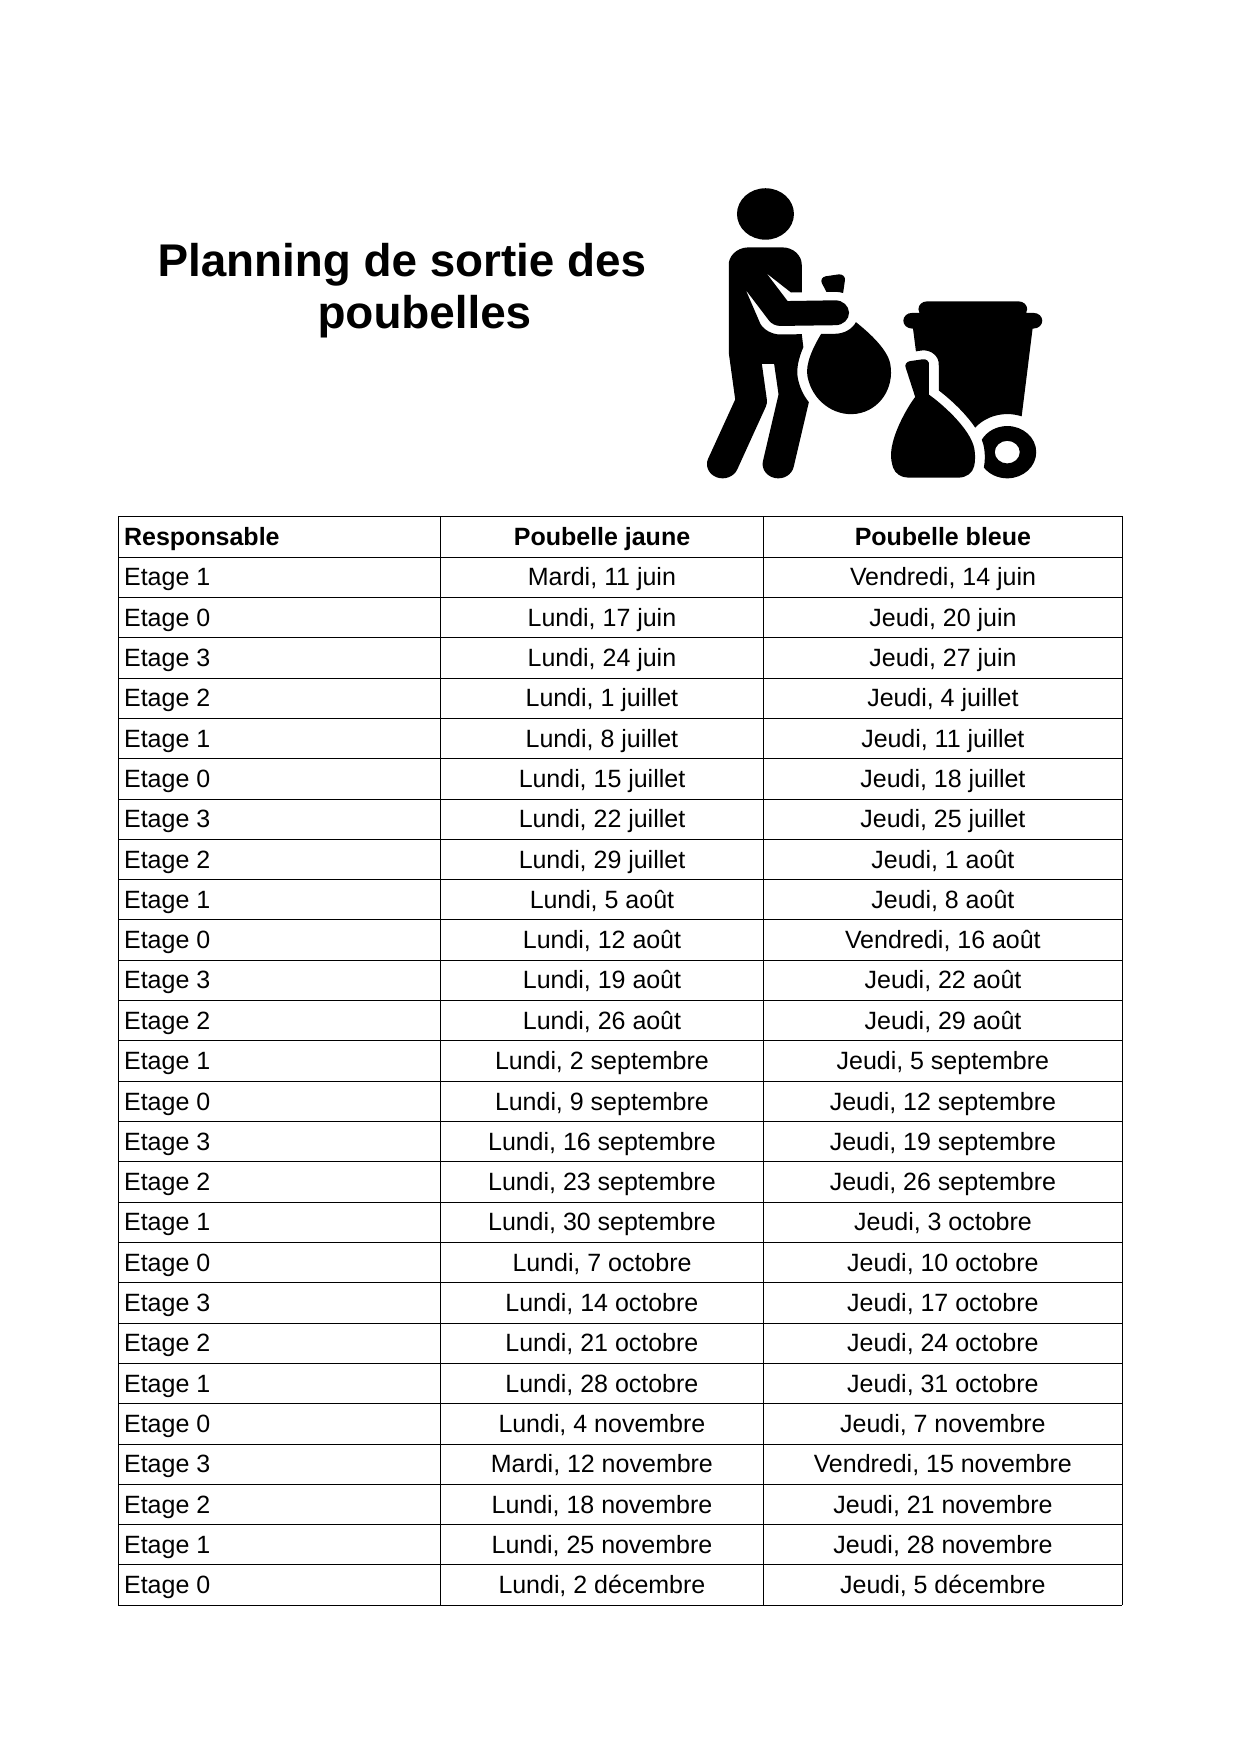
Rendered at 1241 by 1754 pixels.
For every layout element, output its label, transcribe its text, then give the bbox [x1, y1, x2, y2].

table_cell Jeudi, 5 décembre [764, 1565, 1122, 1605]
table_cell Lundi, 30 septembre [441, 1203, 763, 1242]
table_cell Etage 1 [119, 719, 440, 758]
table_cell Etage 3 [119, 1445, 440, 1484]
table_cell Jeudi, 8 août [764, 880, 1122, 919]
table_cell Lundi, 18 novembre [441, 1485, 763, 1524]
table_cell Lundi, 2 décembre [441, 1565, 763, 1605]
table_cell Etage 1 [119, 1364, 440, 1403]
table_cell Etage 0 [119, 759, 440, 798]
table_header Poubelle bleue [764, 517, 1122, 557]
table_cell Jeudi, 12 septembre [764, 1082, 1122, 1121]
table_cell Jeudi, 19 septembre [764, 1122, 1122, 1161]
table_cell Lundi, 23 septembre [441, 1162, 763, 1202]
table_cell Vendredi, 16 août [764, 920, 1122, 960]
table_cell Jeudi, 21 novembre [764, 1485, 1122, 1524]
table_cell Etage 1 [119, 880, 440, 919]
table_cell Mardi, 11 juin [441, 558, 763, 597]
table_cell Etage 2 [119, 1324, 440, 1363]
table_cell Jeudi, 11 juillet [764, 719, 1122, 758]
table_cell Lundi, 9 septembre [441, 1082, 763, 1121]
table_cell Etage 1 [119, 1041, 440, 1081]
table_cell Lundi, 25 novembre [441, 1525, 763, 1564]
table_cell Etage 3 [119, 638, 440, 677]
table_cell Etage 3 [119, 1122, 440, 1161]
table_cell Jeudi, 17 octobre [764, 1283, 1122, 1322]
table_cell Jeudi, 31 octobre [764, 1364, 1122, 1403]
table_cell Jeudi, 7 novembre [764, 1404, 1122, 1443]
table_cell Lundi, 8 juillet [441, 719, 763, 758]
table_cell Jeudi, 29 août [764, 1001, 1122, 1040]
subtitle Planning de sortie des poubelles [118, 233, 685, 339]
table_cell Etage 2 [119, 840, 440, 879]
table_cell Etage 2 [119, 1001, 440, 1040]
table_cell Etage 2 [119, 1485, 440, 1524]
table_cell Etage 3 [119, 800, 440, 839]
table_cell Lundi, 7 octobre [441, 1243, 763, 1282]
table_cell Lundi, 2 septembre [441, 1041, 763, 1081]
table_cell Lundi, 12 août [441, 920, 763, 960]
table_cell Lundi, 17 juin [441, 598, 763, 637]
table_cell Etage 0 [119, 1243, 440, 1282]
table_cell Lundi, 22 juillet [441, 800, 763, 839]
table_cell Jeudi, 3 octobre [764, 1203, 1122, 1242]
table_cell Etage 2 [119, 1162, 440, 1202]
table_cell Jeudi, 24 octobre [764, 1324, 1122, 1363]
table_cell Lundi, 4 novembre [441, 1404, 763, 1443]
table_cell Lundi, 29 juillet [441, 840, 763, 879]
table_cell Etage 1 [119, 558, 440, 597]
table_cell Etage 0 [119, 1565, 440, 1605]
table_cell Etage 2 [119, 679, 440, 718]
table_cell Etage 0 [119, 598, 440, 637]
table_cell Vendredi, 15 novembre [764, 1445, 1122, 1484]
table_cell Mardi, 12 novembre [441, 1445, 763, 1484]
table_cell Lundi, 24 juin [441, 638, 763, 677]
table_cell Lundi, 16 septembre [441, 1122, 763, 1161]
table_cell Lundi, 26 août [441, 1001, 763, 1040]
table_cell Lundi, 5 août [441, 880, 763, 919]
table_cell Etage 3 [119, 961, 440, 1000]
table_cell Etage 1 [119, 1203, 440, 1242]
table_cell Etage 0 [119, 920, 440, 960]
table_cell Etage 0 [119, 1404, 440, 1443]
table_cell Jeudi, 22 août [764, 961, 1122, 1000]
table_cell Lundi, 19 août [441, 961, 763, 1000]
table_header Responsable [119, 517, 440, 557]
table_cell Jeudi, 25 juillet [764, 800, 1122, 839]
subtitle [707, 233, 1042, 339]
table_cell Lundi, 14 octobre [441, 1283, 763, 1322]
subtitle [1064, 233, 1122, 339]
table_header Poubelle jaune [441, 517, 763, 557]
table_cell Etage 0 [119, 1082, 440, 1121]
table_cell Lundi, 15 juillet [441, 759, 763, 798]
table_cell Jeudi, 10 octobre [764, 1243, 1122, 1282]
table_cell Jeudi, 18 juillet [764, 759, 1122, 798]
table_cell Jeudi, 20 juin [764, 598, 1122, 637]
table_cell Jeudi, 5 septembre [764, 1041, 1122, 1081]
table_cell Lundi, 1 juillet [441, 679, 763, 718]
table_cell Jeudi, 26 septembre [764, 1162, 1122, 1202]
table_cell Etage 3 [119, 1283, 440, 1322]
table_cell Jeudi, 28 novembre [764, 1525, 1122, 1564]
table_cell Jeudi, 27 juin [764, 638, 1122, 677]
table_cell Jeudi, 4 juillet [764, 679, 1122, 718]
table_cell Jeudi, 1 août [764, 840, 1122, 879]
table_cell Lundi, 21 octobre [441, 1324, 763, 1363]
table_cell Lundi, 28 octobre [441, 1364, 763, 1403]
table_cell Etage 1 [119, 1525, 440, 1564]
table_cell Vendredi, 14 juin [764, 558, 1122, 597]
